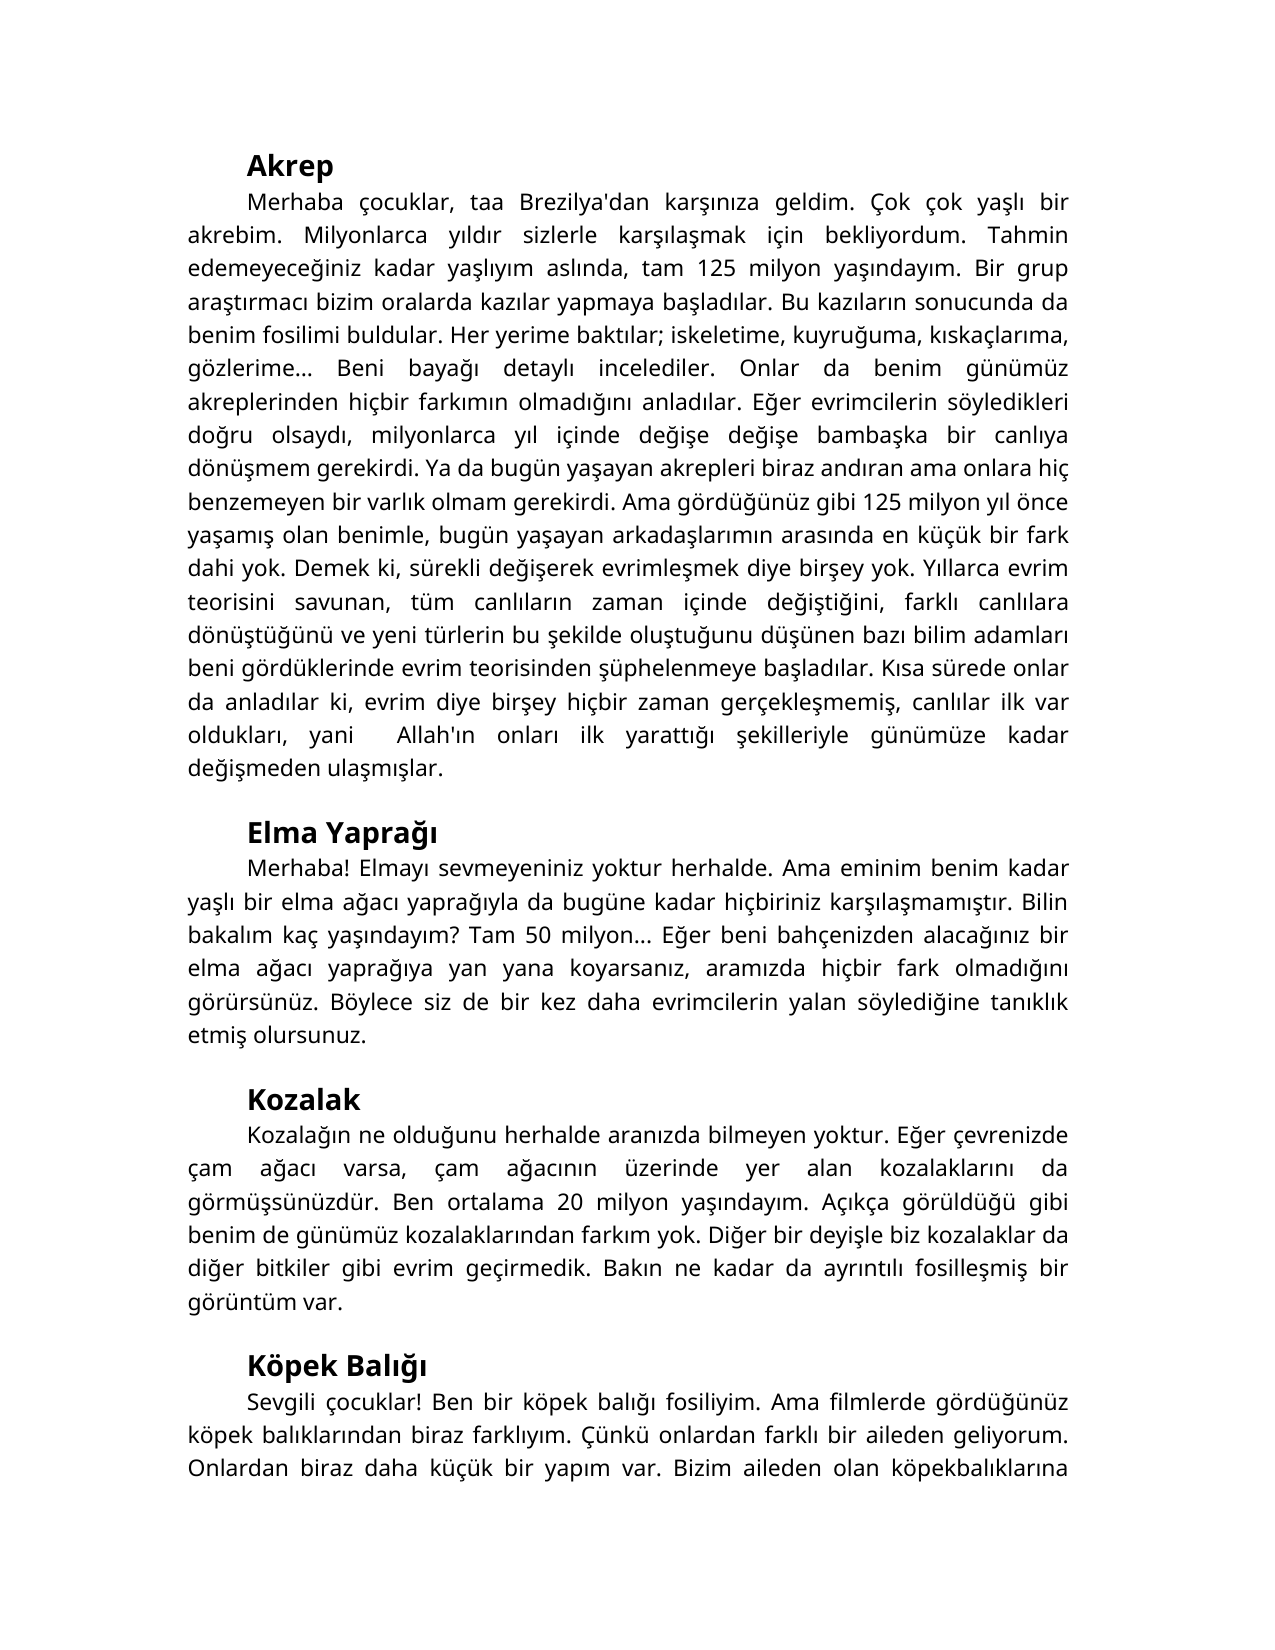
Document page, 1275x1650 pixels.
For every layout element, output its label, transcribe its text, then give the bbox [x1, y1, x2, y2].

text Merhaba! Elmayı sevmeyeniniz yoktur herhalde. Ama eminim benim kadar yaşlı bir elma ağacı yaprağıyla da bugüne kadar hiçbiriniz karşılaşmamıştır. Bilin bakalım kaç yaşındayım? Tam 50 milyon... Eğer beni bahçenizden alacağınız bir elma ağacı yaprağıya yan yana koyarsanız, aramızda hiçbir fark olmadığını görürsünüz. Böylece siz de bir kez daha evrimcilerin yalan söylediğine tanıklık etmiş olursunuz. [187, 850, 1070, 1050]
text Kozalak [187, 1083, 1070, 1117]
text Merhaba çocuklar, taa Brezilya'dan karşınıza geldim. Çok çok yaşlı bir akrebim. Milyonlarca yıldır sizlerle karşılaşmak için bekliyordum. Tahmin edemeyeceğiniz kadar yaşlıyım aslında, tam 125 milyon yaşındayım. Bir grup araştırmacı bizim oralarda kazılar yapmaya başladılar. Bu kazıların sonucunda da benim fosilimi buldular. Her yerime baktılar; iskeletime, kuyruğuma, kıskaçlarıma, gözlerime… Beni bayağı detaylı incelediler. Onlar da benim günümüz akreplerinden hiçbir farkımın olmadığını anladılar. Eğer evrimcilerin söyledikleri doğru olsaydı, milyonlarca yıl içinde değişe değişe bambaşka bir canlıya dönüşmem gerekirdi. Ya da bugün yaşayan akrepleri biraz andıran ama onlara hiç benzemeyen bir varlık olmam gerekirdi. Ama gördüğünüz gibi 125 milyon yıl önce yaşamış olan benimle, bugün yaşayan arkadaşlarımın arasında en küçük bir fark dahi yok. Demek ki, sürekli değişerek evrimleşmek diye birşey yok. Yıllarca evrim teorisini savunan, tüm canlıların zaman içinde değiştiğini, farklı canlılara dönüştüğünü ve yeni türlerin bu şekilde oluştuğunu düşünen bazı bilim adamları beni gördüklerinde evrim teorisinden şüphelenmeye başladılar. Kısa sürede onlar da anladılar ki, evrim diye birşey hiçbir zaman gerçekleşmemiş, canlılar ilk var oldukları, yani Allah'ın onları ilk yarattığı şekilleriyle günümüze kadar değişmeden ulaşmışlar. [187, 183, 1070, 783]
text Akrep [187, 150, 1070, 183]
text Köpek Balığı [187, 1350, 1070, 1383]
text Elma Yaprağı [187, 817, 1070, 850]
text Kozalağın ne olduğunu herhalde aranızda bilmeyen yoktur. Eğer çevrenizde çam ağacı varsa, çam ağacının üzerinde yer alan kozalaklarını da görmüşsünüzdür. Ben ortalama 20 milyon yaşındayım. Açıkça görüldüğü gibi benim de günümüz kozalaklarından farkım yok. Diğer bir deyişle biz kozalaklar da diğer bitkiler gibi evrim geçirmedik. Bakın ne kadar da ayrıntılı fosilleşmiş bir görüntüm var. [187, 1117, 1070, 1317]
text Sevgili çocuklar! Ben bir köpek balığı fosiliyim. Ama filmlerde gördüğünüz köpek balıklarından biraz farklıyım. Çünkü onlardan farklı bir aileden geliyorum. Onlardan biraz daha küçük bir yapım var. Bizim aileden olan köpekbalıklarına [187, 1383, 1070, 1483]
